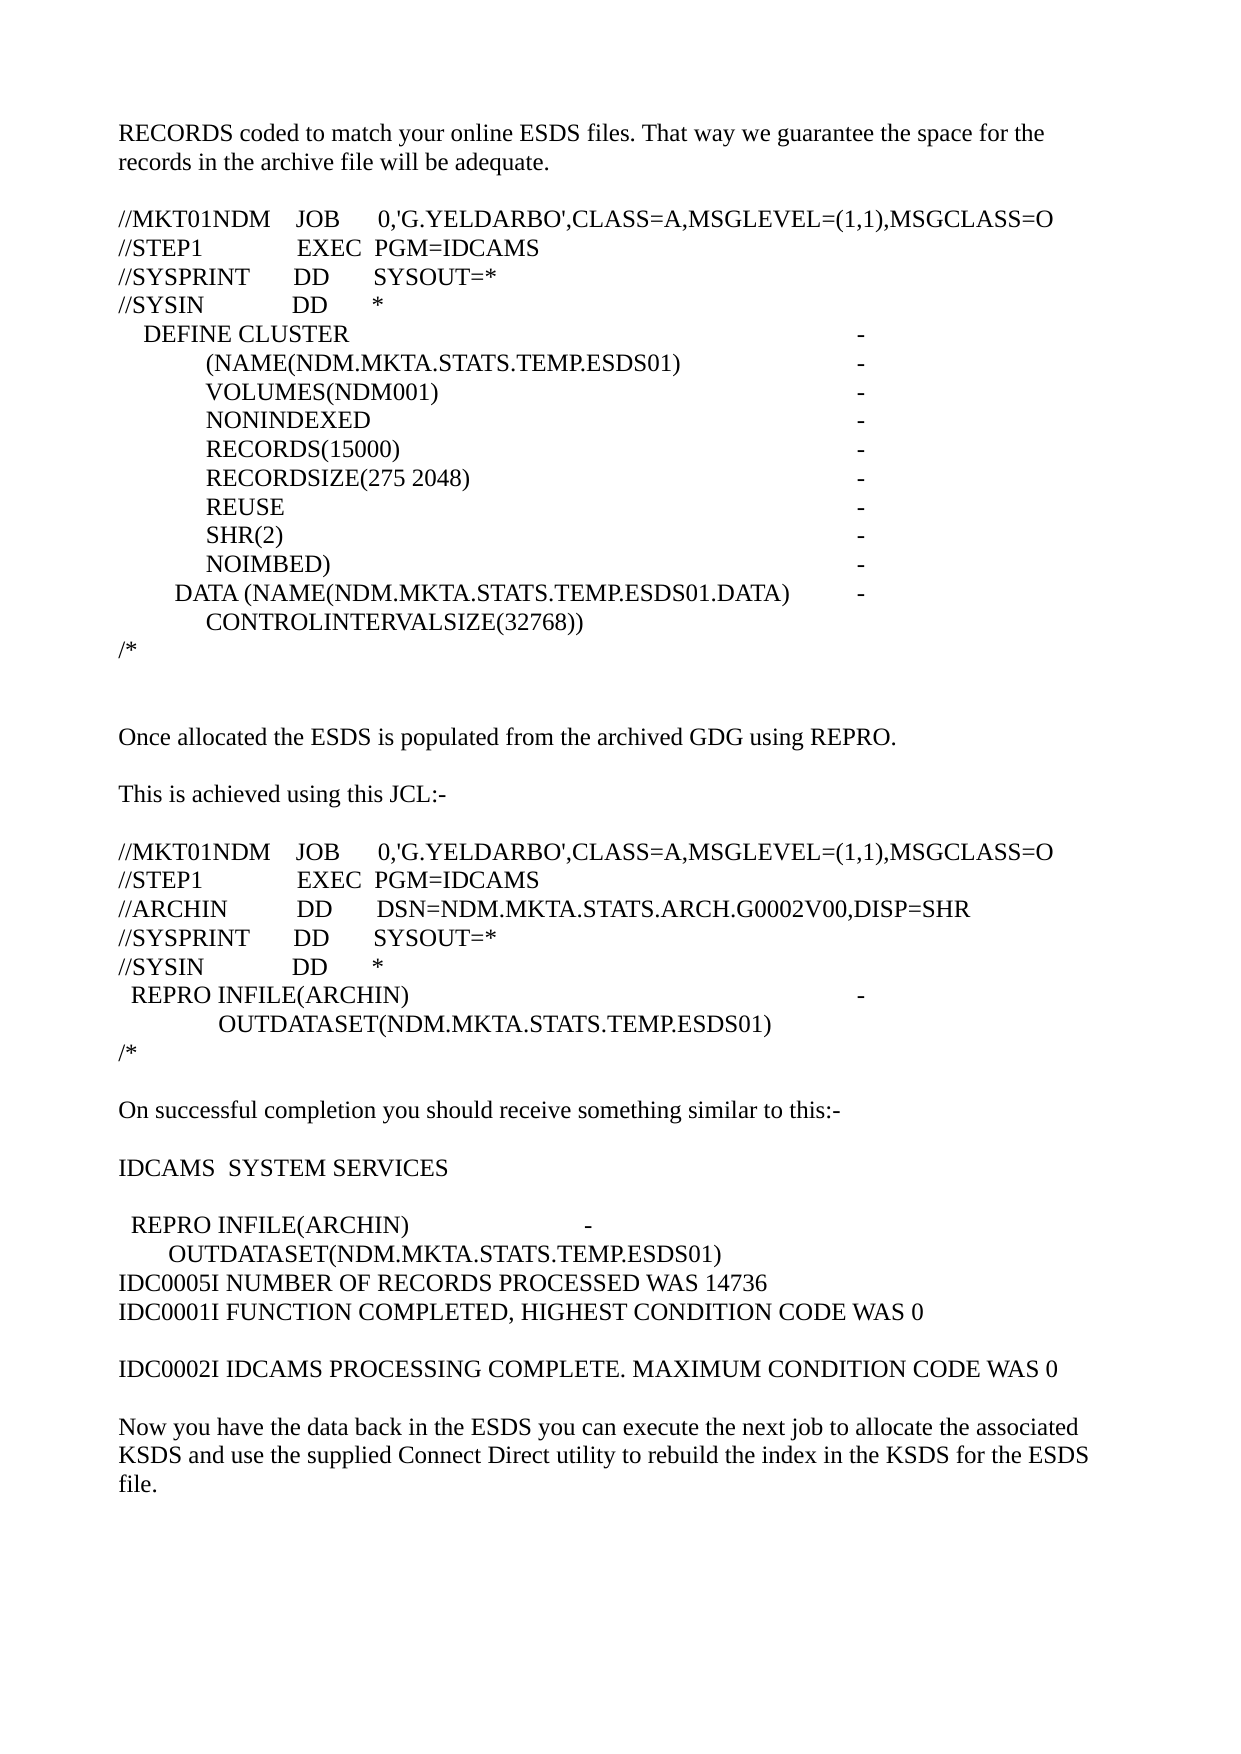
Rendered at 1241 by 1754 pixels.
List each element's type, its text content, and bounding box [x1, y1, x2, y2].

text RECORDS coded to match your online ESDS files. That way we guarantee the space for the records in the archive file will be adequate. [118, 118, 1122, 176]
text OUTDATASET(NDM.MKTA.STATS.TEMP.ESDS01) [118, 1239, 1122, 1268]
text IDC0005I NUMBER OF RECORDS PROCESSED WAS 14736 [118, 1268, 1122, 1297]
text Once allocated the ESDS is populated from the archived GDG using REPRO. [118, 722, 1122, 751]
text (NAME(NDM.MKTA.STATS.TEMP.ESDS01) - [118, 348, 1122, 377]
text NONINDEXED - [118, 406, 1122, 434]
text This is achieved using this JCL:- [118, 779, 1122, 808]
text REPRO INFILE(ARCHIN) - [118, 981, 1122, 1009]
text VOLUMES(NDM001) - [118, 377, 1122, 406]
text //STEP1 EXEC PGM=IDCAMS [118, 233, 1122, 262]
text SHR(2) - [118, 521, 1122, 549]
text DATA (NAME(NDM.MKTA.STATS.TEMP.ESDS01.DATA) - [118, 578, 1122, 607]
text /* [118, 636, 1122, 664]
text //SYSPRINT DD SYSOUT=* [118, 262, 1122, 291]
text //STEP1 EXEC PGM=IDCAMS [118, 866, 1122, 894]
text Now you have the data back in the ESDS you can execute the next job to allocate the associated KSDS and use the supplied Connect Direct utility to rebuild the index in the KSDS for the ESDS file. [118, 1412, 1122, 1498]
text //ARCHIN DD DSN=NDM.MKTA.STATS.ARCH.G0002V00,DISP=SHR [118, 894, 1122, 923]
text /* [118, 1038, 1122, 1067]
text REUSE - [118, 492, 1122, 521]
text CONTROLINTERVALSIZE(32768)) [118, 607, 1122, 636]
text RECORDS(15000) - [118, 434, 1122, 463]
text IDC0002I IDCAMS PROCESSING COMPLETE. MAXIMUM CONDITION CODE WAS 0 [118, 1354, 1122, 1383]
text //SYSIN DD * [118, 291, 1122, 319]
text NOIMBED) - [118, 549, 1122, 578]
text RECORDSIZE(275 2048) - [118, 463, 1122, 492]
text DEFINE CLUSTER - [118, 319, 1122, 348]
text REPRO INFILE(ARCHIN) - [118, 1211, 1122, 1239]
text //SYSIN DD * [118, 952, 1122, 981]
text IDC0001I FUNCTION COMPLETED, HIGHEST CONDITION CODE WAS 0 [118, 1297, 1122, 1326]
text //MKT01NDM JOB 0,'G.YELDARBO',CLASS=A,MSGLEVEL=(1,1),MSGCLASS=O [118, 837, 1122, 866]
text OUTDATASET(NDM.MKTA.STATS.TEMP.ESDS01) [118, 1009, 1122, 1038]
text //SYSPRINT DD SYSOUT=* [118, 923, 1122, 952]
text On successful completion you should receive something similar to this:- [118, 1096, 1122, 1124]
text IDCAMS SYSTEM SERVICES [118, 1153, 1122, 1182]
text //MKT01NDM JOB 0,'G.YELDARBO',CLASS=A,MSGLEVEL=(1,1),MSGCLASS=O [118, 204, 1122, 233]
